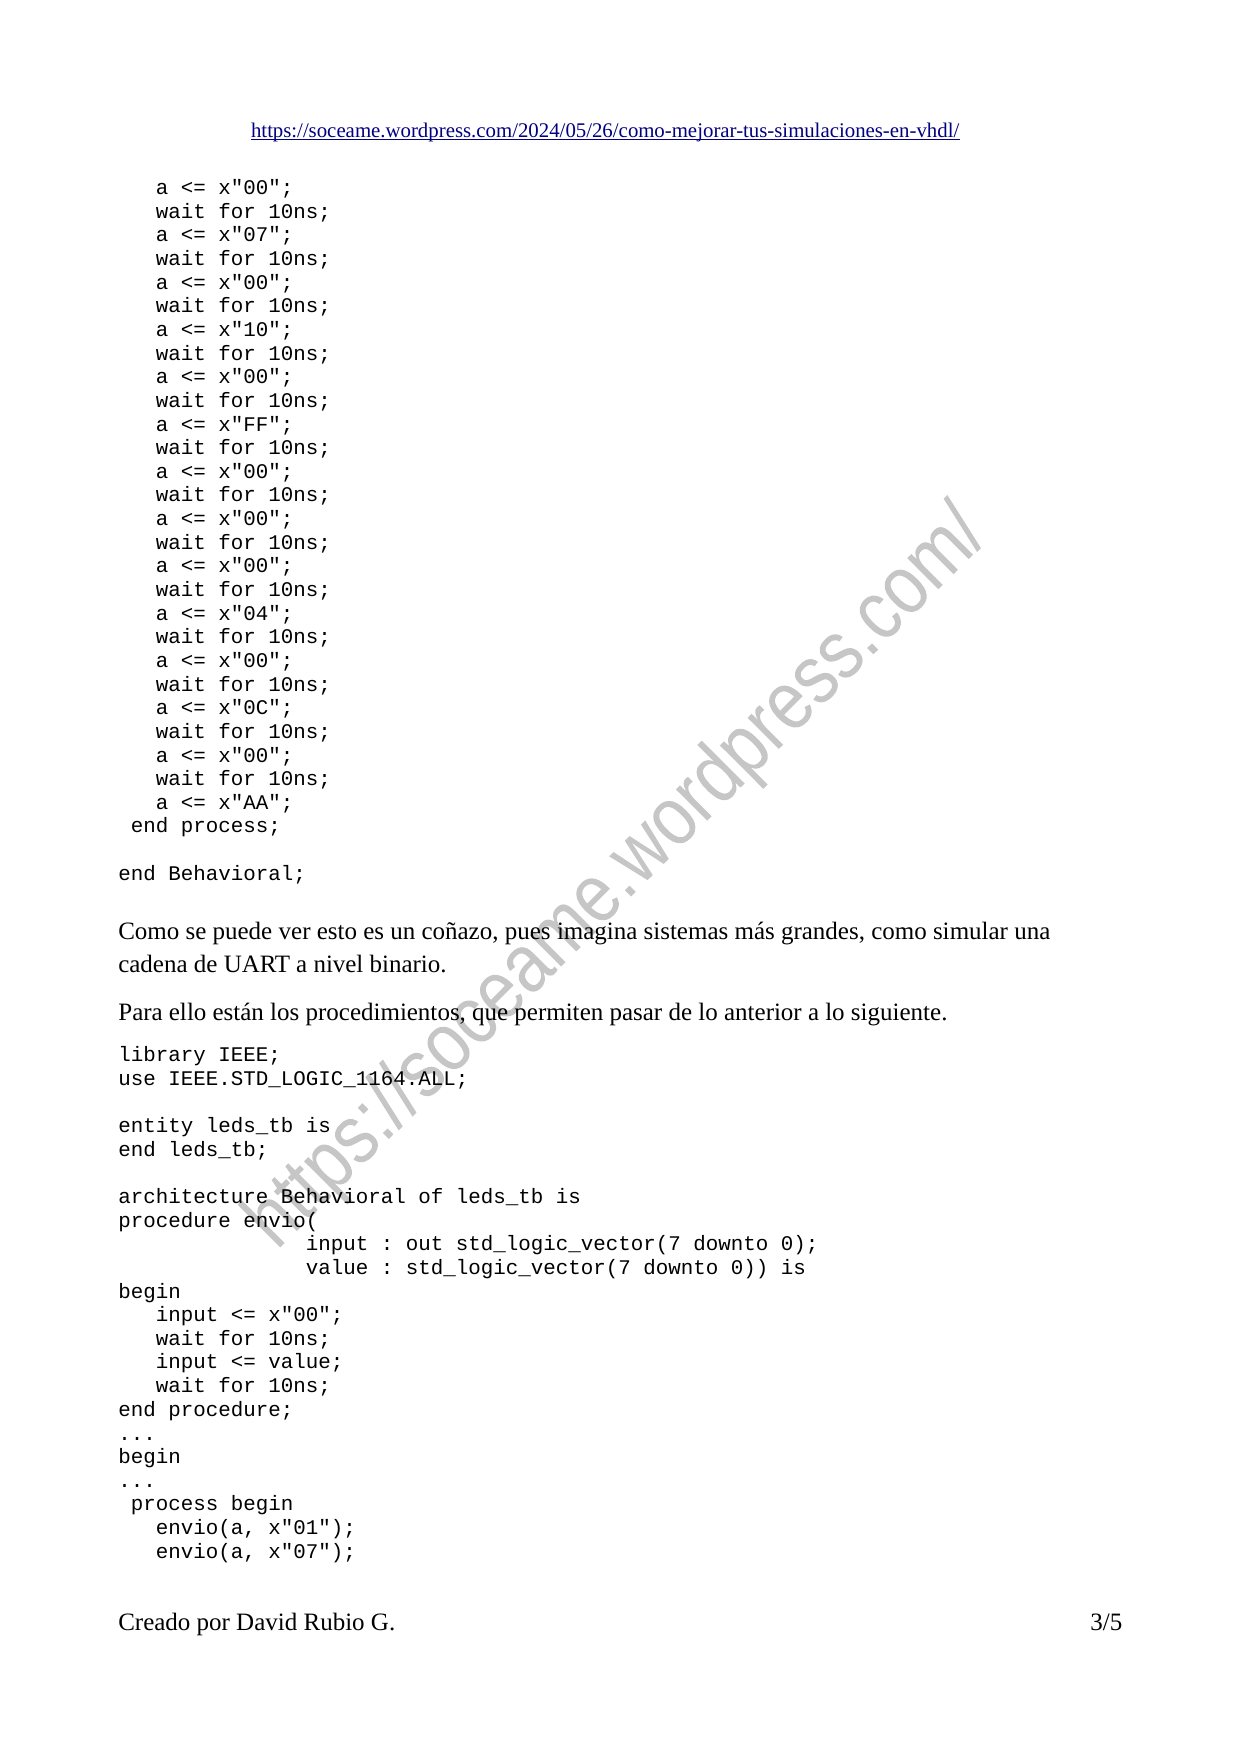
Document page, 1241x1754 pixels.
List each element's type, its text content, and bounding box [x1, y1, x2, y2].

text [919, 579, 1122, 603]
text begin [118, 1281, 1122, 1304]
text [367, 1139, 1122, 1162]
text [435, 1044, 463, 1063]
text a <= x"00"; [118, 508, 963, 532]
text ... [118, 1422, 1122, 1446]
text end leds_tb; [118, 1139, 371, 1162]
text wait for 10ns; [118, 768, 707, 792]
text end procedure; [118, 1399, 1122, 1422]
text wait for 10ns; [118, 579, 893, 603]
text wait for 10ns; [118, 532, 931, 555]
text [690, 792, 1122, 816]
text wait for 10ns; [118, 437, 1122, 461]
text Como se puede ver esto es un coñazo, pues imagina sistemas más grandes, como simular una cadena de UART a nivel binario. [118, 916, 1122, 978]
text a <= x"0C"; [118, 697, 780, 721]
text [832, 674, 1122, 697]
text entity leds_tb is [118, 1115, 1122, 1139]
text wait for 10ns; [118, 674, 831, 697]
text [707, 744, 741, 768]
text [762, 744, 1122, 768]
text [660, 816, 689, 837]
text [957, 508, 1122, 532]
text wait for 10ns; [118, 390, 1122, 413]
text architecture Behavioral of leds_tb is [287, 1186, 1122, 1210]
text wait for 10ns; [118, 295, 1122, 319]
text value : std_logic_vector(7 downto 0)) is [118, 1257, 1122, 1281]
text Para ello están los procedimientos, que permiten pasar de lo anterior a lo siguiente. [518, 997, 1122, 1025]
text [785, 697, 1122, 721]
text [952, 532, 1122, 555]
text procedure envio( [262, 1210, 1122, 1233]
text end process; [118, 816, 667, 839]
text a <= x"FF"; [118, 413, 1122, 437]
text a <= x"00"; [118, 650, 856, 674]
text library IEEE; [118, 1044, 446, 1068]
text [856, 650, 1122, 674]
text a <= x"10"; [118, 319, 1122, 343]
text a <= x"00"; [118, 744, 711, 768]
text wait for 10ns; [118, 201, 1122, 224]
text a <= x"00"; [118, 461, 1122, 484]
text a <= x"00"; [118, 272, 1122, 295]
text Para ello están los procedimientos, que permiten pasar de lo anterior a lo siguiente. [118, 997, 493, 1025]
text [891, 579, 920, 603]
text a <= x"07"; [118, 224, 1122, 248]
text wait for 10ns; [118, 484, 1122, 508]
text end Behavioral; [118, 863, 1122, 886]
text a <= x"00"; [118, 177, 1122, 201]
text a <= x"04"; [118, 603, 867, 626]
text wait for 10ns; [118, 1375, 1122, 1399]
text begin [118, 1446, 1122, 1470]
text envio(a, x"01"); [118, 1517, 1122, 1541]
text [733, 744, 761, 764]
text input <= x"00"; [118, 1304, 1122, 1328]
text [935, 535, 963, 555]
text [704, 768, 732, 792]
text wait for 10ns; [118, 721, 772, 744]
text use IEEE.STD_LOGIC_1164.ALL; [439, 1068, 1122, 1091]
text a <= x"00"; [118, 555, 927, 579]
text input : out std_logic_vector(7 downto 0); [118, 1233, 1122, 1257]
text wait for 10ns; [118, 343, 1122, 366]
text [762, 721, 1122, 744]
text use IEEE.STD_LOGIC_1164.ALL; [398, 1074, 434, 1091]
text [462, 1044, 1122, 1068]
text a <= x"AA"; [118, 792, 701, 816]
text a <= x"00"; [118, 366, 1122, 390]
text process begin [118, 1493, 1122, 1517]
text [866, 603, 1122, 626]
text procedure envio( [118, 1210, 264, 1233]
text architecture Behavioral of leds_tb is [118, 1186, 297, 1210]
text use IEEE.STD_LOGIC_1164.ALL; [118, 1068, 395, 1091]
text [691, 816, 1122, 839]
text wait for 10ns; [118, 626, 1122, 650]
text input <= value; [118, 1352, 1122, 1375]
text [731, 768, 1122, 792]
text ... [118, 1470, 1122, 1493]
text [920, 555, 1122, 579]
text envio(a, x"07"); [118, 1541, 1122, 1564]
text wait for 10ns; [118, 1328, 1122, 1352]
text wait for 10ns; [118, 248, 1122, 272]
